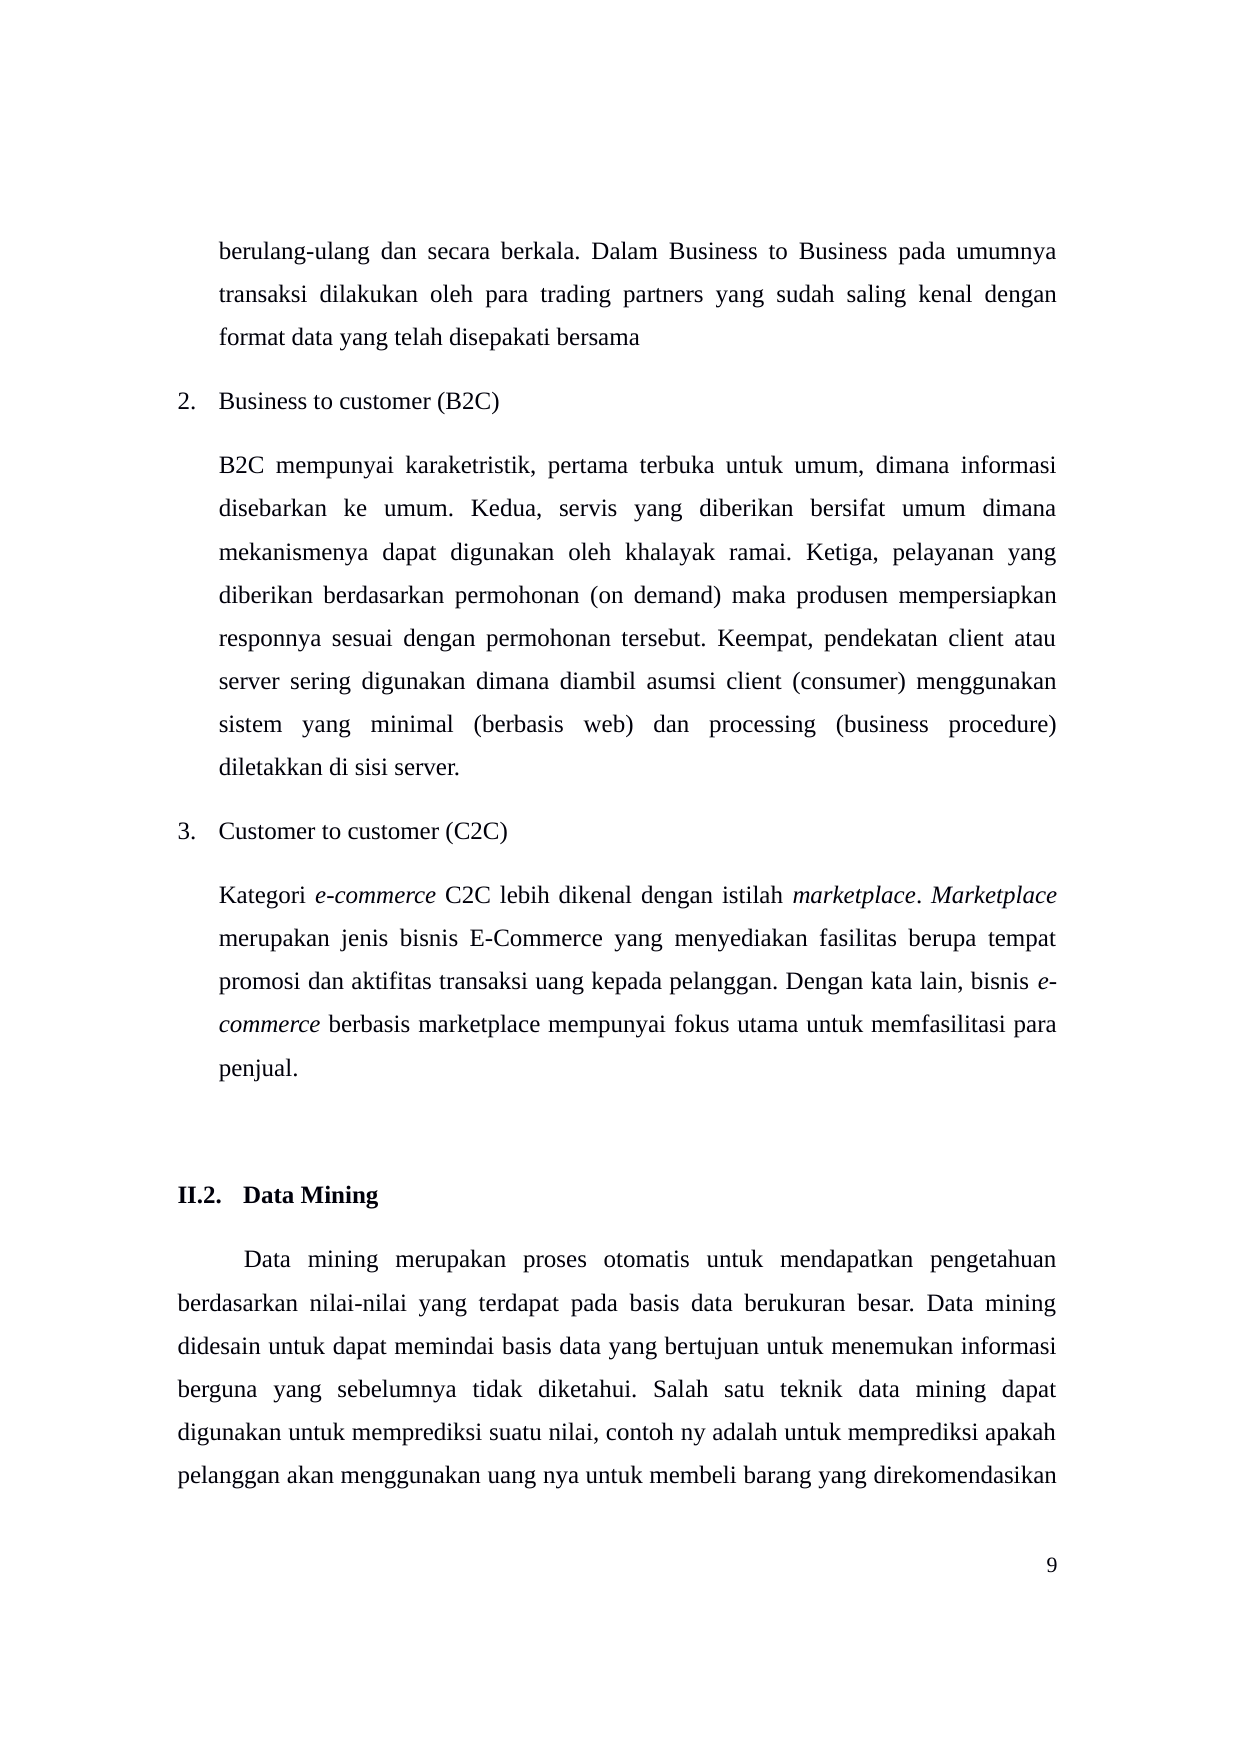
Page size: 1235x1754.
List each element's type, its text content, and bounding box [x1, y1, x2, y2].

list Business to customer (B2C) [177, 386, 1057, 415]
subtitle Data Mining [177, 1181, 1057, 1209]
text Data mining merupakan proses otomatis untuk mendapatkan pengetahuan berdasarkan nilai-nilai yang terdapat pada basis data berukuran besar. Data mining didesain untuk dapat memindai basis data yang bertujuan untuk menemukan informasi berguna yang sebelumnya tidak diketahui. Salah satu teknik data mining dapat digunakan untuk memprediksi suatu nilai, contoh ny adalah untuk memprediksi apakah pelanggan akan menggunakan uang nya untuk membeli barang yang direkomendasikan [177, 1244, 1057, 1489]
list Customer to customer (C2C) [177, 816, 1057, 845]
text berulang-ulang dan secara berkala. Dalam Business to Business pada umumnya transaksi dilakukan oleh para trading partners yang sudah saling kenal dengan format data yang telah disepakati bersama [218, 236, 1057, 351]
text Kategori e-commerce C2C lebih dikenal dengan istilah marketplace. Marketplace merupakan jenis bisnis E-Commerce yang menyediakan fasilitas berupa tempat promosi dan aktifitas transaksi uang kepada pelanggan. Dengan kata lain, bisnis e-commerce berbasis marketplace mempunyai fokus utama untuk memfasilitasi para penjual. [218, 880, 1057, 1081]
text B2C mempunyai karaketristik, pertama terbuka untuk umum, dimana informasi disebarkan ke umum. Kedua, servis yang diberikan bersifat umum dimana mekanismenya dapat digunakan oleh khalayak ramai. Ketiga, pelayanan yang diberikan berdasarkan permohonan (on demand) maka produsen mempersiapkan responnya sesuai dengan permohonan tersebut. Keempat, pendekatan client atau server sering digunakan dimana diambil asumsi client (consumer) menggunakan sistem yang minimal (berbasis web) dan processing (business procedure) diletakkan di sisi server. [218, 450, 1057, 781]
